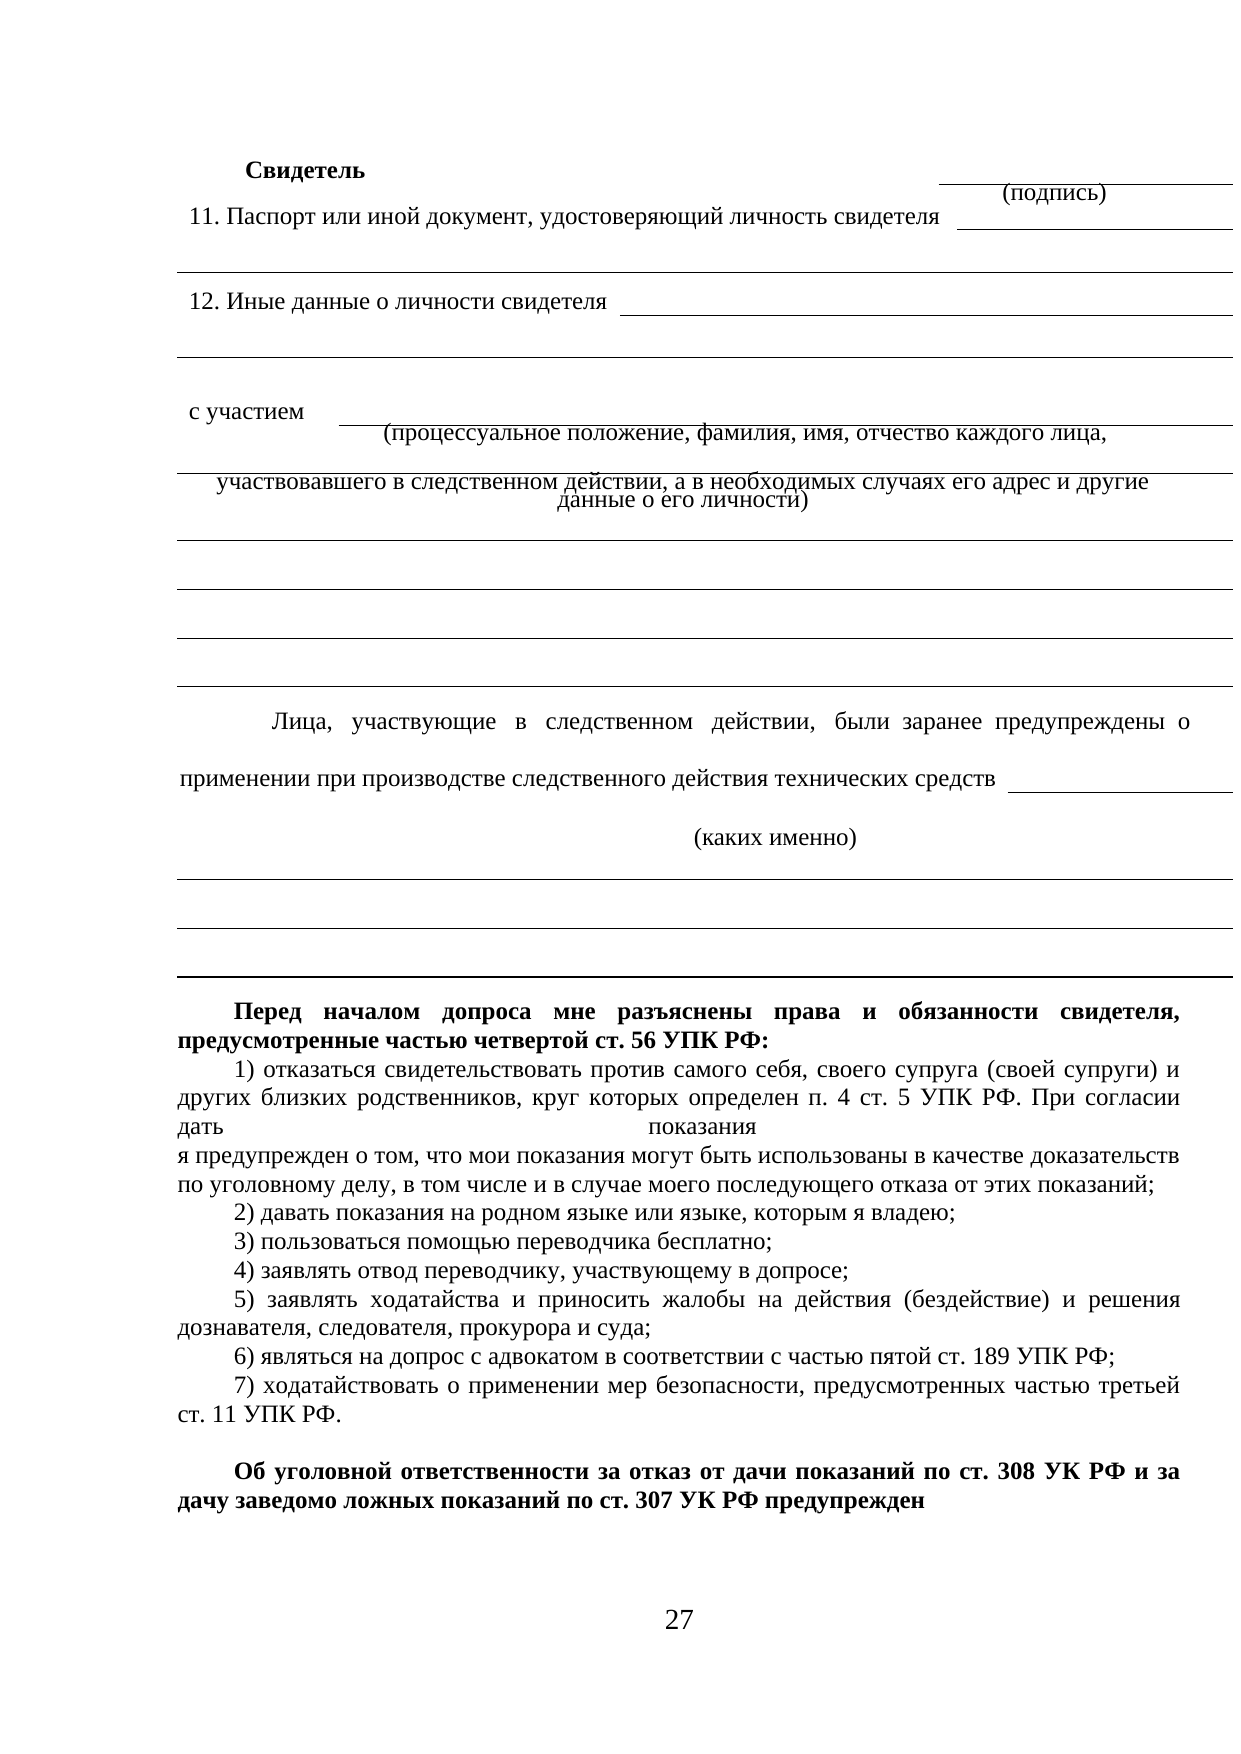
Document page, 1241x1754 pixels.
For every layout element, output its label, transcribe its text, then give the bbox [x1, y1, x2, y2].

text 2) давать показания на родном языке или языке, которым я владею; [177, 1197, 1181, 1226]
table_header [939, 156, 1233, 184]
text 5) заявлять ходатайства и приносить жалобы на действия (бездействие) и решения дознавателя, следователя, прокурора и суда; [177, 1284, 1181, 1341]
table_header [177, 332, 1233, 357]
text 7) ходатайствовать о применении мер безопасности, предусмотренных частью третьей ст. 11 УПК РФ. [177, 1370, 1181, 1427]
text (процессуальное положение, фамилия, имя, отчество каждого лица, [308, 426, 703, 444]
table_header 12. Иные данные о личности свидетеля [177, 290, 620, 314]
table_header [177, 899, 1233, 928]
text 4) заявлять отвод переводчику, участвующему в допросе; [177, 1255, 1181, 1284]
table_header [177, 657, 1233, 686]
table_header [177, 609, 1233, 637]
table_header с участием [177, 396, 338, 424]
text 6) являться на допрос с адвокатом в соответствии с частью пятой ст. 189 УПК РФ; [177, 1341, 1181, 1370]
table_header [177, 444, 1233, 473]
table_header [177, 851, 1233, 879]
table_header применении при производстве следственного действия технических средств [174, 763, 1007, 792]
text (каких именно) [693, 793, 1181, 851]
table_header [620, 290, 1233, 314]
table_header 11. Паспорт или иной документ, удостоверяющий личность свидетеля [177, 204, 957, 229]
table_header [339, 396, 1233, 424]
table_header [177, 948, 1233, 976]
table_header Свидетель [177, 156, 938, 184]
text (процессуальное положение, фамилия, имя, отчество каждого лица, [705, 426, 1188, 444]
table_header [177, 247, 1233, 272]
text 3) пользоваться помощью переводчика бесплатно; [177, 1226, 1181, 1255]
table_header [177, 560, 1233, 589]
text (подпись) [927, 185, 1103, 204]
table_header [177, 512, 1233, 540]
table_header [1008, 763, 1233, 792]
text 1) отказаться свидетельствовать против самого себя, своего супруга (своей супруги) и других близких родственников, круг которых определен п. 4 ст. 5 УПК РФ. При согласии дать показания я предупрежден о том, что мои показания могут быть использованы в качестве доказательств по уголовному делу, в том числе и в случае моего последующего отказа от этих показаний; [177, 1054, 1181, 1197]
table_header Лица, участвующие в следственном действии, были заранее предупреждены о [179, 706, 1229, 734]
text участвовавшего в следственном действии, а в необходимых случаях его адрес и другие данные о его личности) [177, 474, 1188, 512]
text (подпись) [1102, 185, 1181, 204]
text Перед началом допроса мне разъяснены права и обязанности свидетеля, предусмотренные частью четвертой ст. 56 УПК РФ: [177, 996, 1181, 1054]
table_header [957, 204, 1233, 229]
text Об уголовной ответственности за отказ от дачи показаний по ст. 308 УК РФ и за дачу заведомо ложных показаний по ст. 307 УК РФ предупрежден [177, 1456, 1181, 1514]
